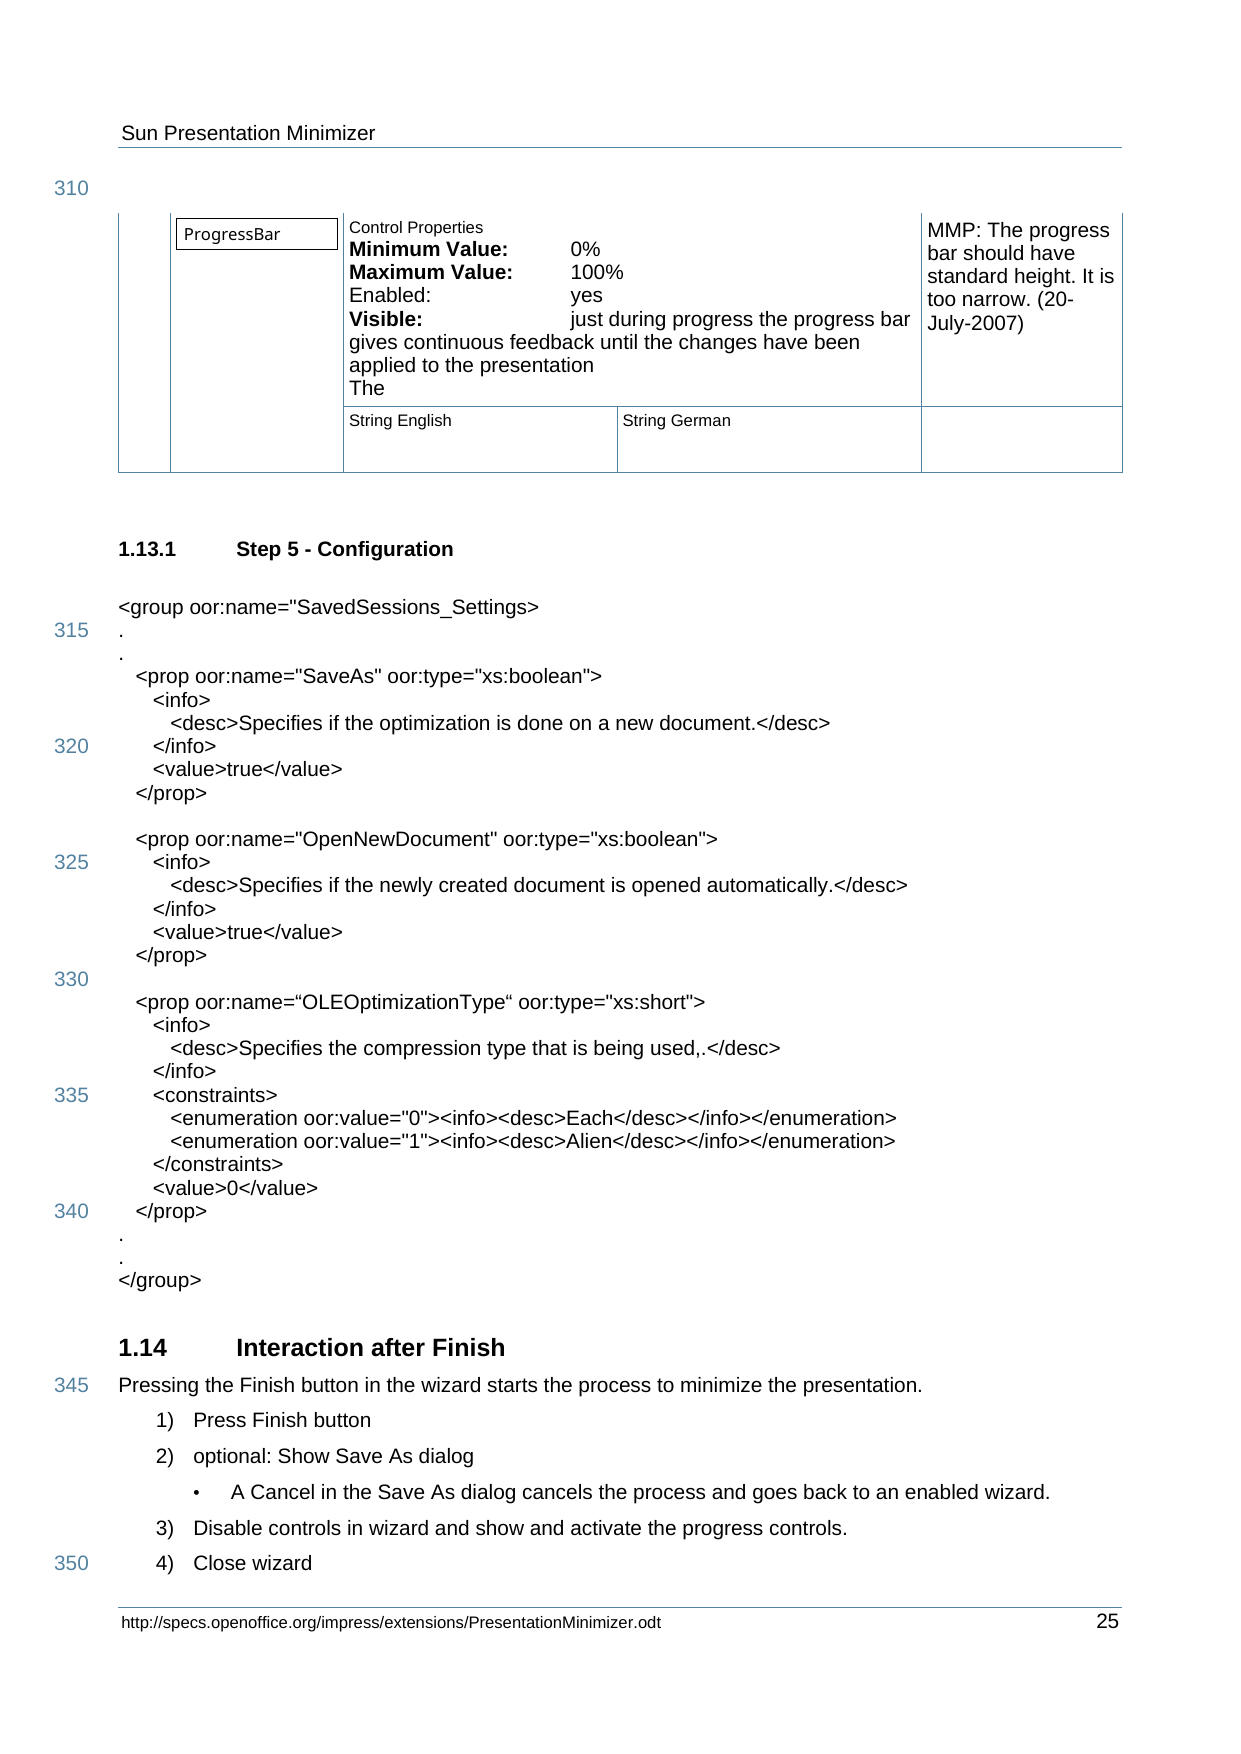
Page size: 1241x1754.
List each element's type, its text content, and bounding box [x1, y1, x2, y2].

subtitle Interaction after Finish [118, 1333, 1122, 1361]
text <info> [118, 688, 1122, 711]
subtitle Step 5 - Configuration [118, 537, 1122, 560]
text <enumeration oor:value="1"><info><desc>Alien</desc></info></enumeration> [118, 1129, 1122, 1153]
table_header MMP: The progress bar should have standard height. It is too narrow. (20-July-2007) [922, 213, 1122, 406]
text </info> [118, 1060, 1122, 1083]
table_cell [922, 407, 1122, 472]
list Close wizard [156, 1552, 1122, 1575]
text . [118, 642, 1122, 665]
text <group oor:name="SavedSessions_Settings> [118, 595, 1122, 618]
text <prop oor:name="SaveAs" oor:type="xs:boolean"> [118, 665, 1122, 688]
text <prop oor:name="OpenNewDocument" oor:type="xs:boolean"> [118, 804, 1122, 851]
text . [118, 618, 1122, 642]
list Press Finish button [156, 1409, 1122, 1432]
text </prop> [118, 944, 1122, 967]
text <value>true</value> [118, 758, 1122, 781]
text </info> [118, 897, 1122, 921]
text <info> [118, 1013, 1122, 1037]
text </prop> [118, 1199, 1122, 1222]
list A Cancel in the Save As dialog cancels the process and goes back to an enabled wizard. [193, 1480, 1122, 1504]
table_header [171, 213, 343, 472]
text . [118, 1246, 1122, 1269]
list optional: Show Save As dialog [156, 1445, 1122, 1468]
text <prop oor:name=“OLEOptimizationType“ oor:type="xs:short"> [118, 990, 1122, 1013]
text . [118, 1222, 1122, 1246]
text </prop> [118, 781, 1122, 804]
text Pressing the Finish button in the wizard starts the process to minimize the presentation. [118, 1373, 1122, 1396]
text <desc>Specifies if the newly created document is opened automatically.</desc> [118, 874, 1122, 897]
list Disable controls in wizard and show and activate the progress controls. [156, 1516, 1122, 1539]
text <desc>Specifies the compression type that is being used,.</desc> [118, 1037, 1122, 1060]
text <enumeration oor:value="0"><info><desc>Each</desc></info></enumeration> [118, 1106, 1122, 1129]
table_cell String German <Enter String Here> [618, 407, 921, 472]
text <constraints> [118, 1083, 1122, 1106]
text <value>0</value> [118, 1176, 1122, 1199]
text <value>true</value> [118, 921, 1122, 944]
text <desc>Specifies if the optimization is done on a new document.</desc> [118, 711, 1122, 735]
table_header Control Properties Minimum Value: 0% Maximum Value: 100% Enabled: yes Visible: just during progress the progress bar gives continuous feedback until the changes have been applied to the presentation The [344, 213, 921, 406]
table_cell String English <Enter String Here> [344, 407, 617, 472]
text </info> [118, 735, 1122, 758]
text <info> [118, 851, 1122, 874]
text </group> [118, 1269, 1122, 1292]
text </constraints> [118, 1153, 1122, 1176]
table_header <#> [119, 213, 170, 472]
